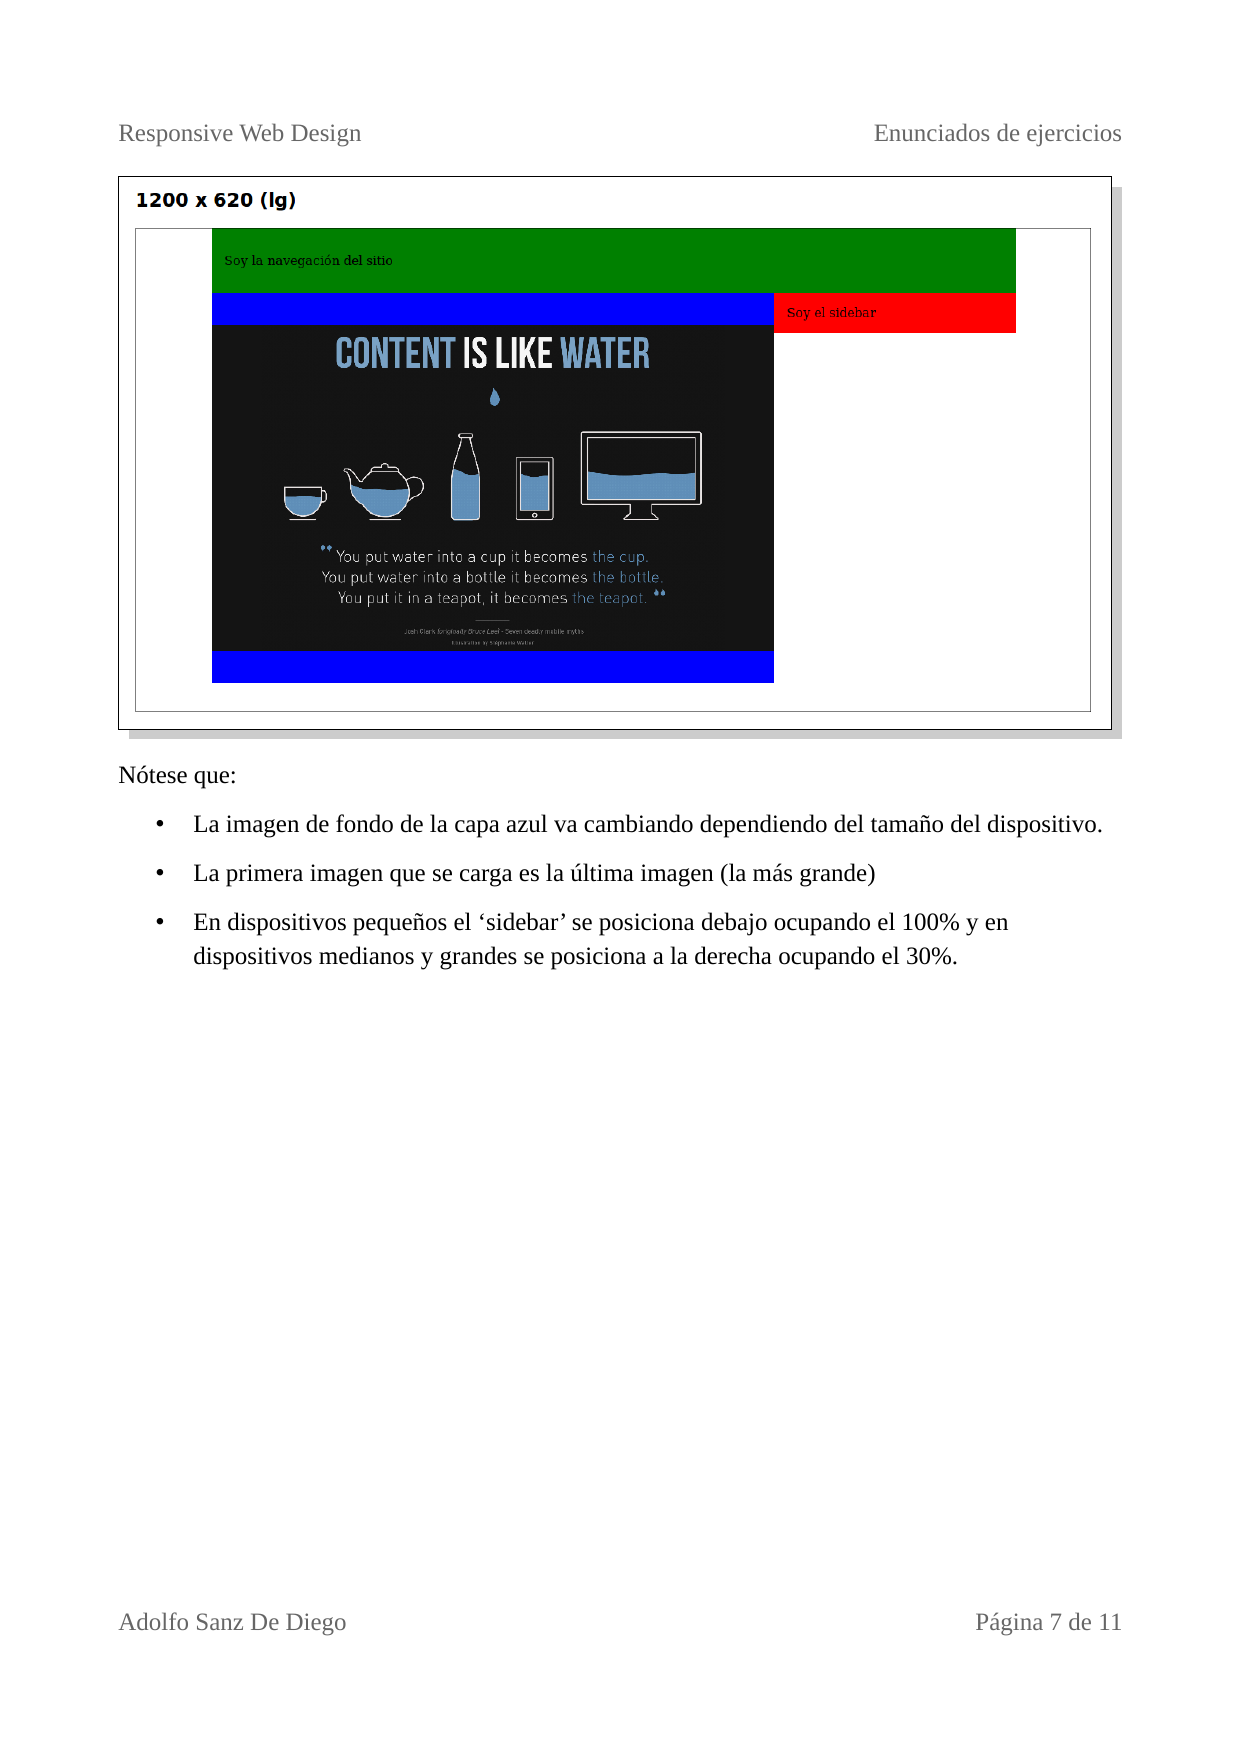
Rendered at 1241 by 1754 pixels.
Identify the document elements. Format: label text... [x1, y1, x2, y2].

picture [121, 179, 1109, 726]
list La primera imagen que se carga es la última imagen (la más grande) [156, 858, 1122, 887]
list La imagen de fondo de la capa azul va cambiando dependiendo del tamaño del dispositivo. [156, 809, 1122, 837]
list En dispositivos pequeños el ‘sidebar’ se posiciona debajo ocupando el 100% y en dispositivos medianos y grandes se posiciona a la derecha ocupando el 30%. [156, 907, 1122, 970]
text Nótese que: [118, 760, 1122, 788]
